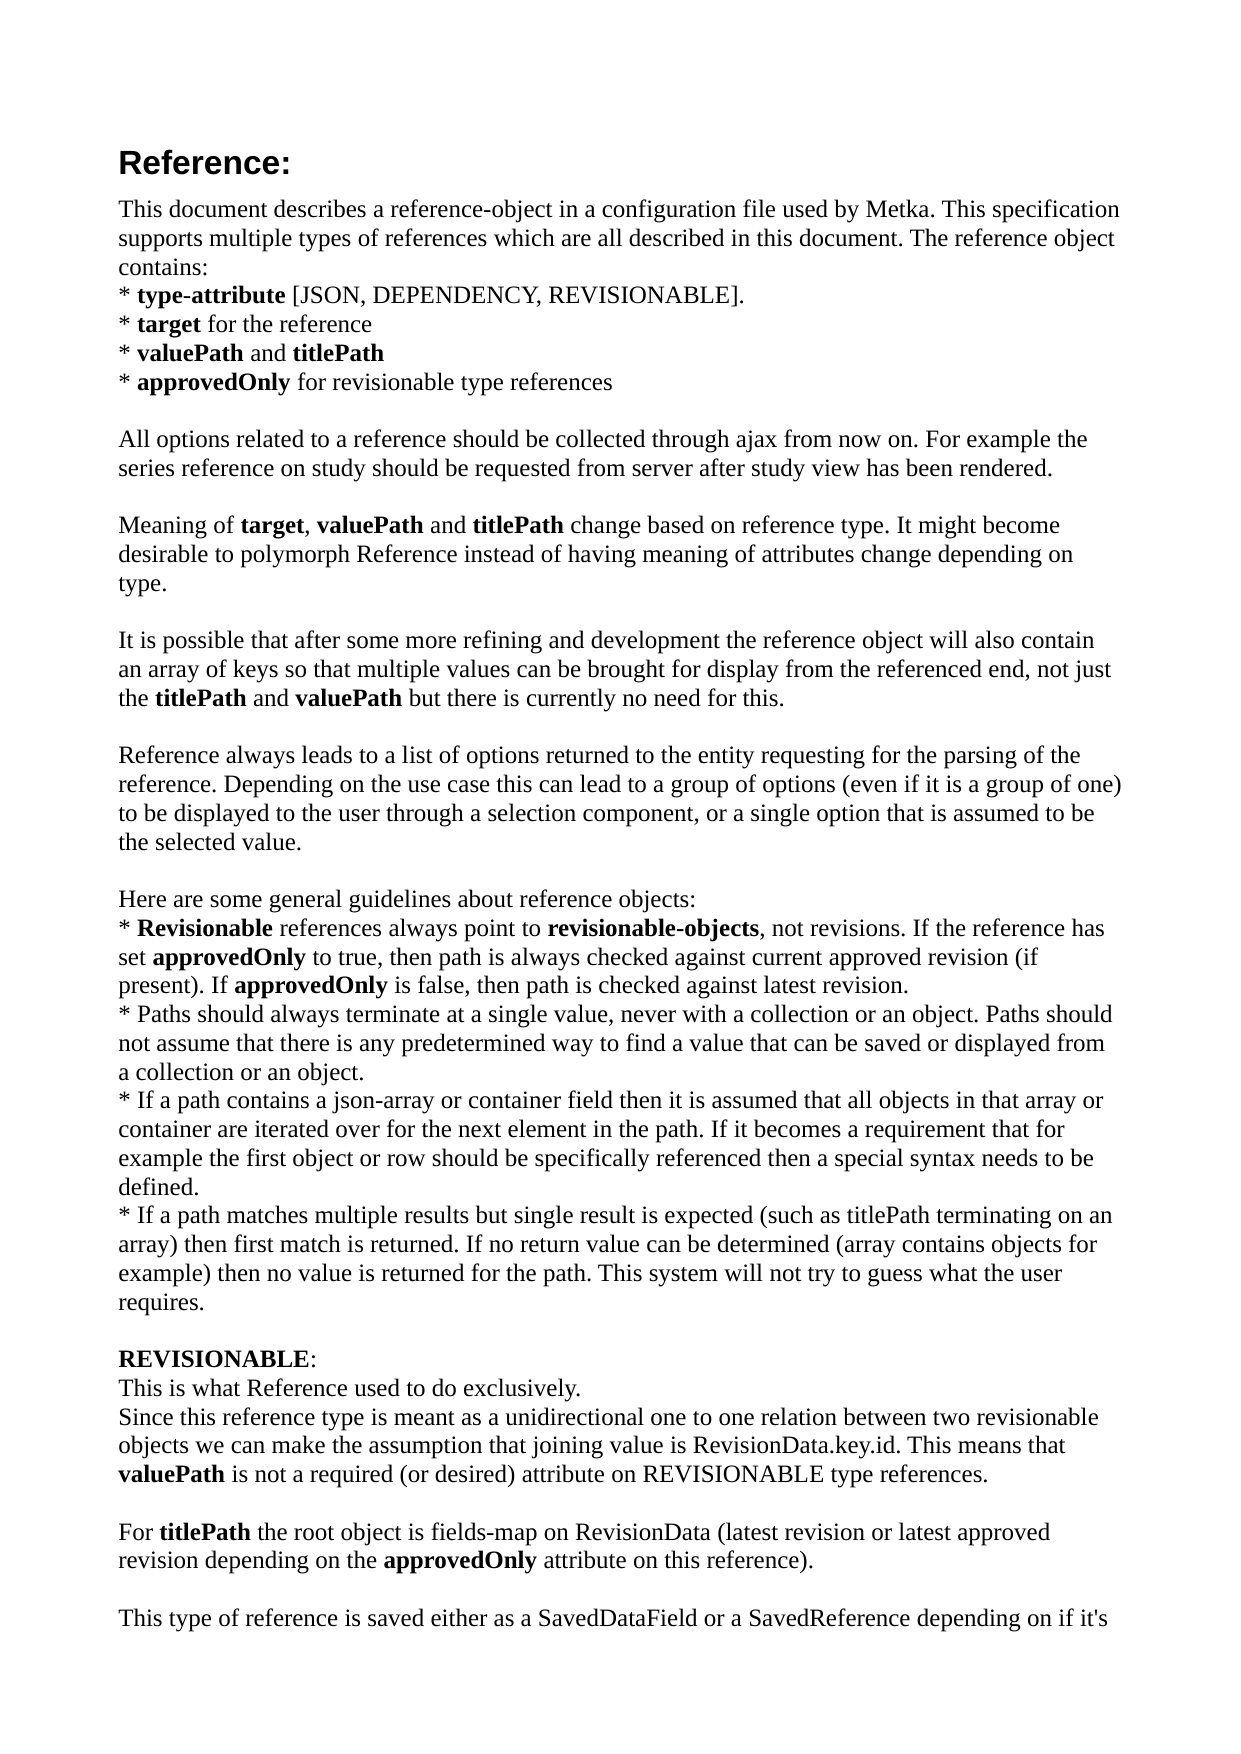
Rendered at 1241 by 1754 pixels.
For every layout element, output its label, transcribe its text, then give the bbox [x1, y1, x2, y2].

text * Revisionable references always point to revisionable-objects, not revisions. If the reference has set approvedOnly to true, then path is always checked against current approved revision (if present). If approvedOnly is false, then path is checked against latest revision. [118, 913, 1122, 999]
text * Paths should always terminate at a single value, never with a collection or an object. Paths should not assume that there is any predetermined way to find a value that can be saved or displayed from a collection or an object. [118, 999, 1122, 1086]
text This document describes a reference-object in a configuration file used by Metka. This specification supports multiple types of references which are all described in this document. The reference object contains: [118, 194, 1122, 281]
text All options related to a reference should be collected through ajax from now on. For example the series reference on study should be requested from server after study view has been rendered. [118, 424, 1122, 482]
text For titlePath the root object is fields-map on RevisionData (latest revision or latest approved revision depending on the approvedOnly attribute on this reference). [118, 1517, 1122, 1574]
text * If a path matches multiple results but single result is expected (such as titlePath terminating on an array) then first match is returned. If no return value can be determined (array contains objects for example) then no value is returned for the path. This system will not try to guess what the user requires. [118, 1201, 1122, 1316]
text * valuePath and titlePath [118, 338, 1122, 367]
text * approvedOnly for revisionable type references [118, 367, 1122, 396]
text Here are some general guidelines about reference objects: [118, 884, 1122, 913]
text It is possible that after some more refining and development the reference object will also contain an array of keys so that multiple values can be brought for display from the referenced end, not just the titlePath and valuePath but there is currently no need for this. [118, 626, 1122, 712]
text Reference always leads to a list of options returned to the entity requesting for the parsing of the reference. Depending on the use case this can lead to a group of options (even if it is a group of one) to be displayed to the user through a selection component, or a single option that is assumed to be the selected value. [118, 741, 1122, 856]
text * If a path contains a json-array or container field then it is assumed that all objects in that array or container are iterated over for the next element in the path. If it becomes a requirement that for example the first object or row should be specifically referenced then a special syntax needs to be defined. [118, 1086, 1122, 1201]
text * target for the reference [118, 309, 1122, 338]
subtitle Reference: [118, 143, 1122, 182]
text REVISIONABLE: [118, 1344, 1122, 1373]
text Since this reference type is meant as a unidirectional one to one relation between two revisionable objects we can make the assumption that joining value is RevisionData.key.id. This means that valuePath is not a required (or desired) attribute on REVISIONABLE type references. [118, 1402, 1122, 1488]
text This type of reference is saved either as a SavedDataField or a SavedReference depending on if it's [118, 1603, 1122, 1632]
text This is what Reference used to do exclusively. [118, 1373, 1122, 1402]
text * type-attribute [JSON, DEPENDENCY, REVISIONABLE]. [118, 281, 1122, 309]
text Meaning of target, valuePath and titlePath change based on reference type. It might become desirable to polymorph Reference instead of having meaning of attributes change depending on type. [118, 511, 1122, 597]
